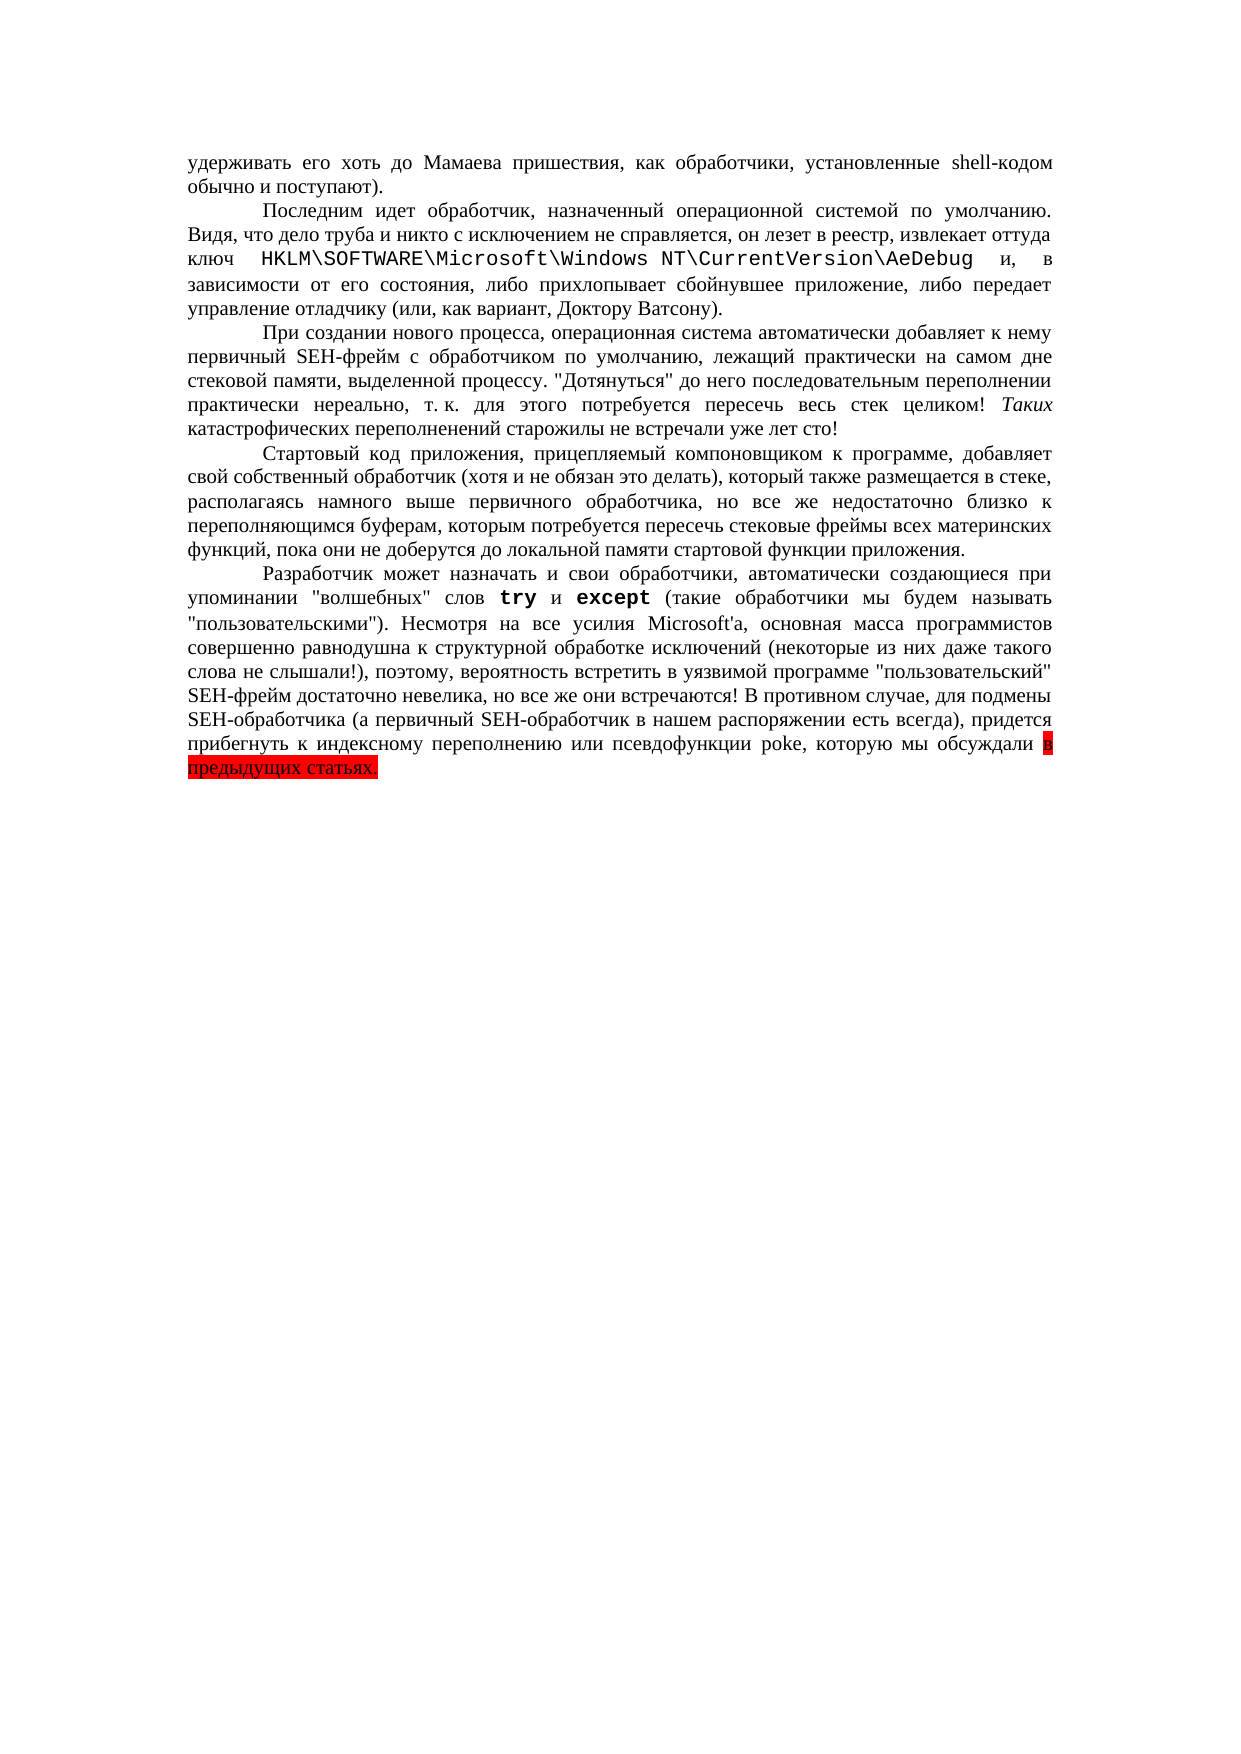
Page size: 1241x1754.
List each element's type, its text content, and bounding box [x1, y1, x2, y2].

text При создании нового процесса, операционная система автоматически добавляет к нему первичный SEH-фрейм с обработчиком по умолчанию, лежащий практически на самом дне стековой памяти, выделенной процессу. "Дотянуться" до него последовательным переполнении практически нереально, т. к. для этого потребуется пересечь весь стек целиком! Таких катастрофических переполненений старожилы не встречали уже лет сто! [187, 320, 1053, 440]
text Стартовый код приложения, прицепляемый компоновщиком к программе, добавляет свой собственный обработчик (хотя и не обязан это делать), который также размещается в стеке, располагаясь намного выше первичного обработчика, но все же недостаточно близко к переполняющимся буферам, которым потребуется пересечь стековые фреймы всех материнских функций, пока они не доберутся до локальной памяти стартовой функции приложения. [187, 440, 1053, 561]
text удерживать его хоть до Мамаева пришествия, как обработчики, установленные shell-кодом обычно и поступают). [187, 150, 1053, 198]
text Разработчик может назначать и свои обработчики, автоматически создающиеся при упоминании "волшебных" слов try и except (такие обработчики мы будем называть "пользовательскими"). Несмотря на все усилия Microsoft'а, основная масса программистов совершенно равнодушна к структурной обработке исключений (некоторые из них даже такого слова не слышали!), поэтому, вероятность встретить в уязвимой программе "пользовательский" SEH-фрейм достаточно невелика, но все же они встречаются! В противном случае, для подмены SEH-обработчика (а первичный SEH-обработчик в нашем распоряжении есть всегда), придется прибегнуть к индексному переполнению или псевдофункции poke, которую мы обсуждали в предыдущих статьях. [187, 561, 1053, 779]
text Последним идет обработчик, назначенный операционной системой по умолчанию. Видя, что дело труба и никто с исключением не справляется, он лезет в реестр, извлекает оттуда ключ HKLM\SOFTWARE\Microsoft\Windows NT\CurrentVersion\AeDebug и, в зависимости от его состояния, либо прихлопывает сбойнувшее приложение, либо передает управление отладчику (или, как вариант, Доктору Ватсону). [187, 198, 1053, 320]
